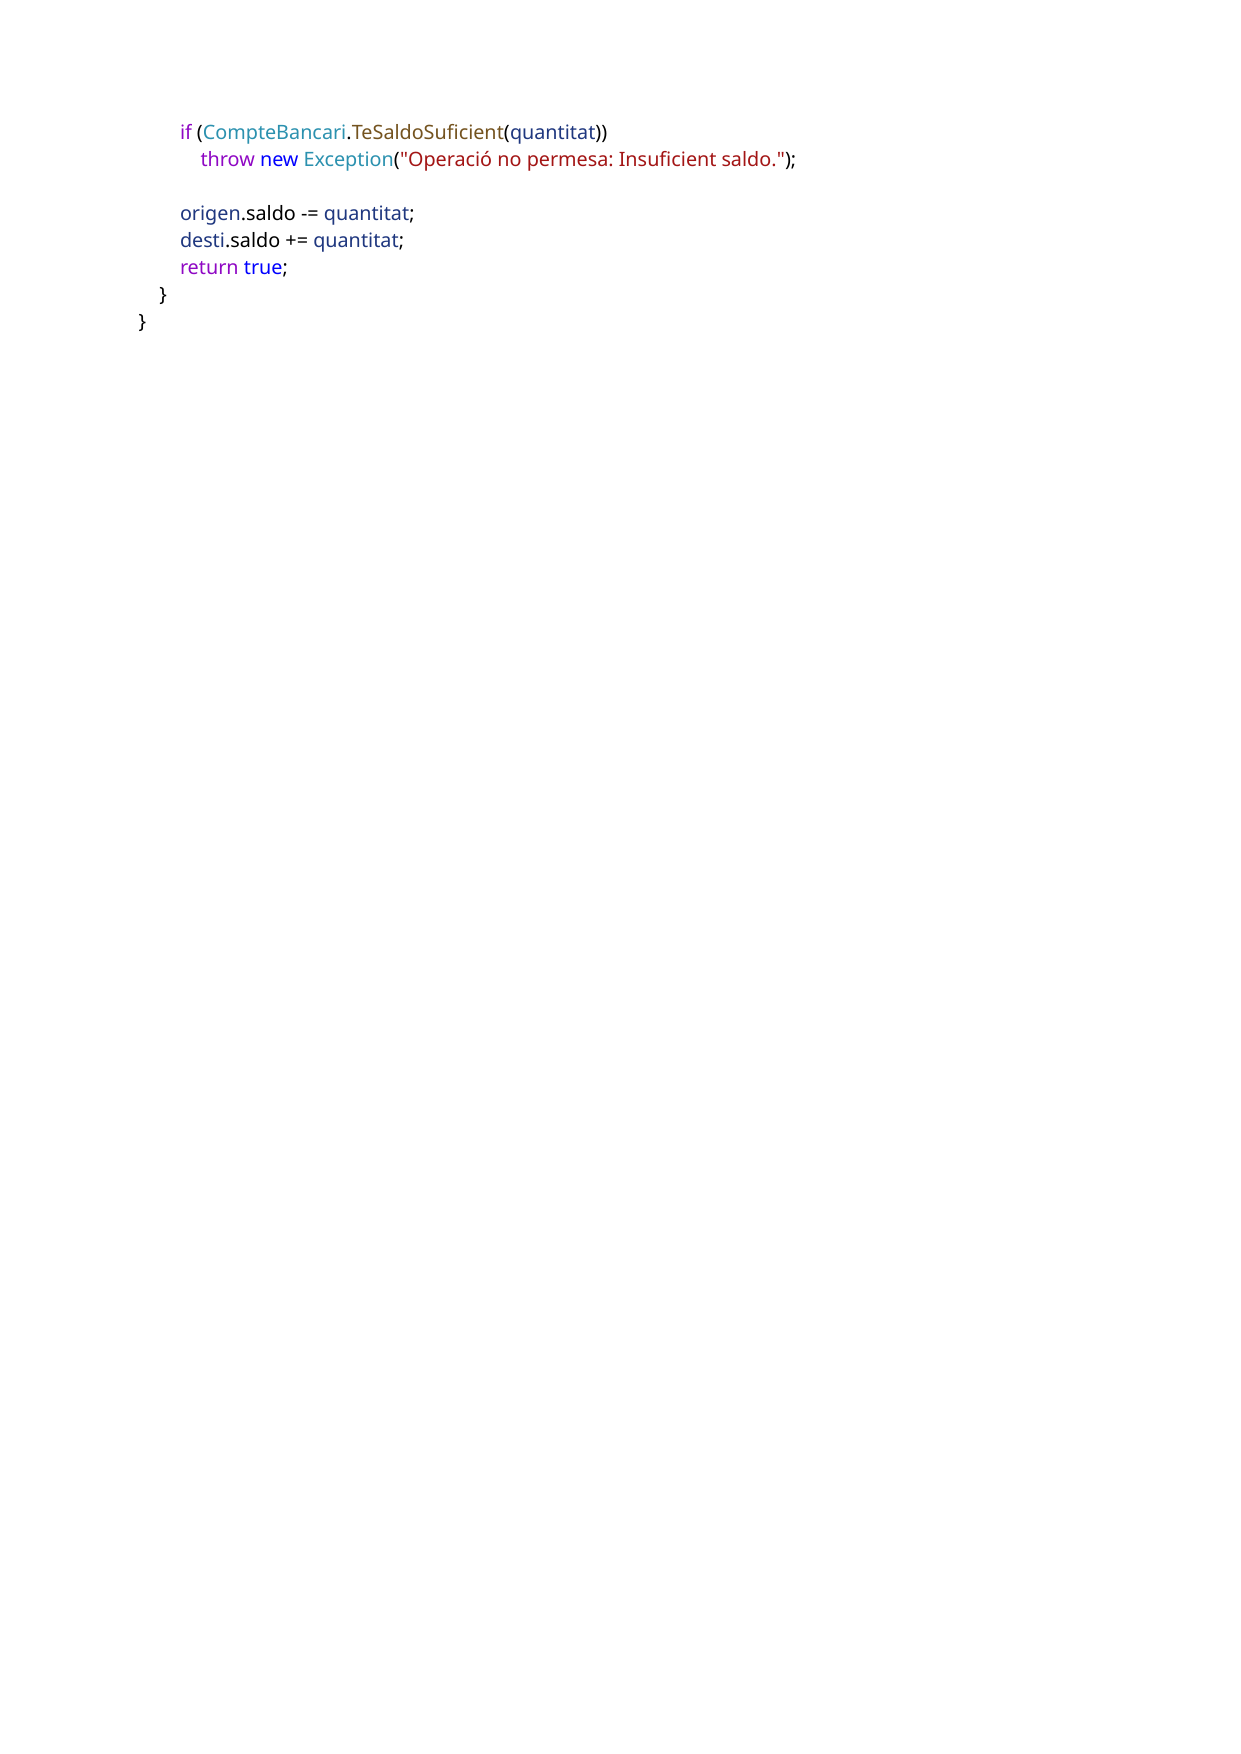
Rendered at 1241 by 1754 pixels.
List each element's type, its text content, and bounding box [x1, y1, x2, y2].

text throw new Exception("Operació no permesa: Insuficient saldo."); [118, 145, 1122, 172]
text return true; [118, 253, 1122, 280]
text if (CompteBancari.TeSaldoSuficient(quantitat)) [118, 118, 1122, 145]
text origen.saldo -= quantitat; [118, 199, 1122, 226]
text } [118, 280, 1122, 307]
text } [118, 307, 1122, 334]
text desti.saldo += quantitat; [118, 226, 1122, 253]
